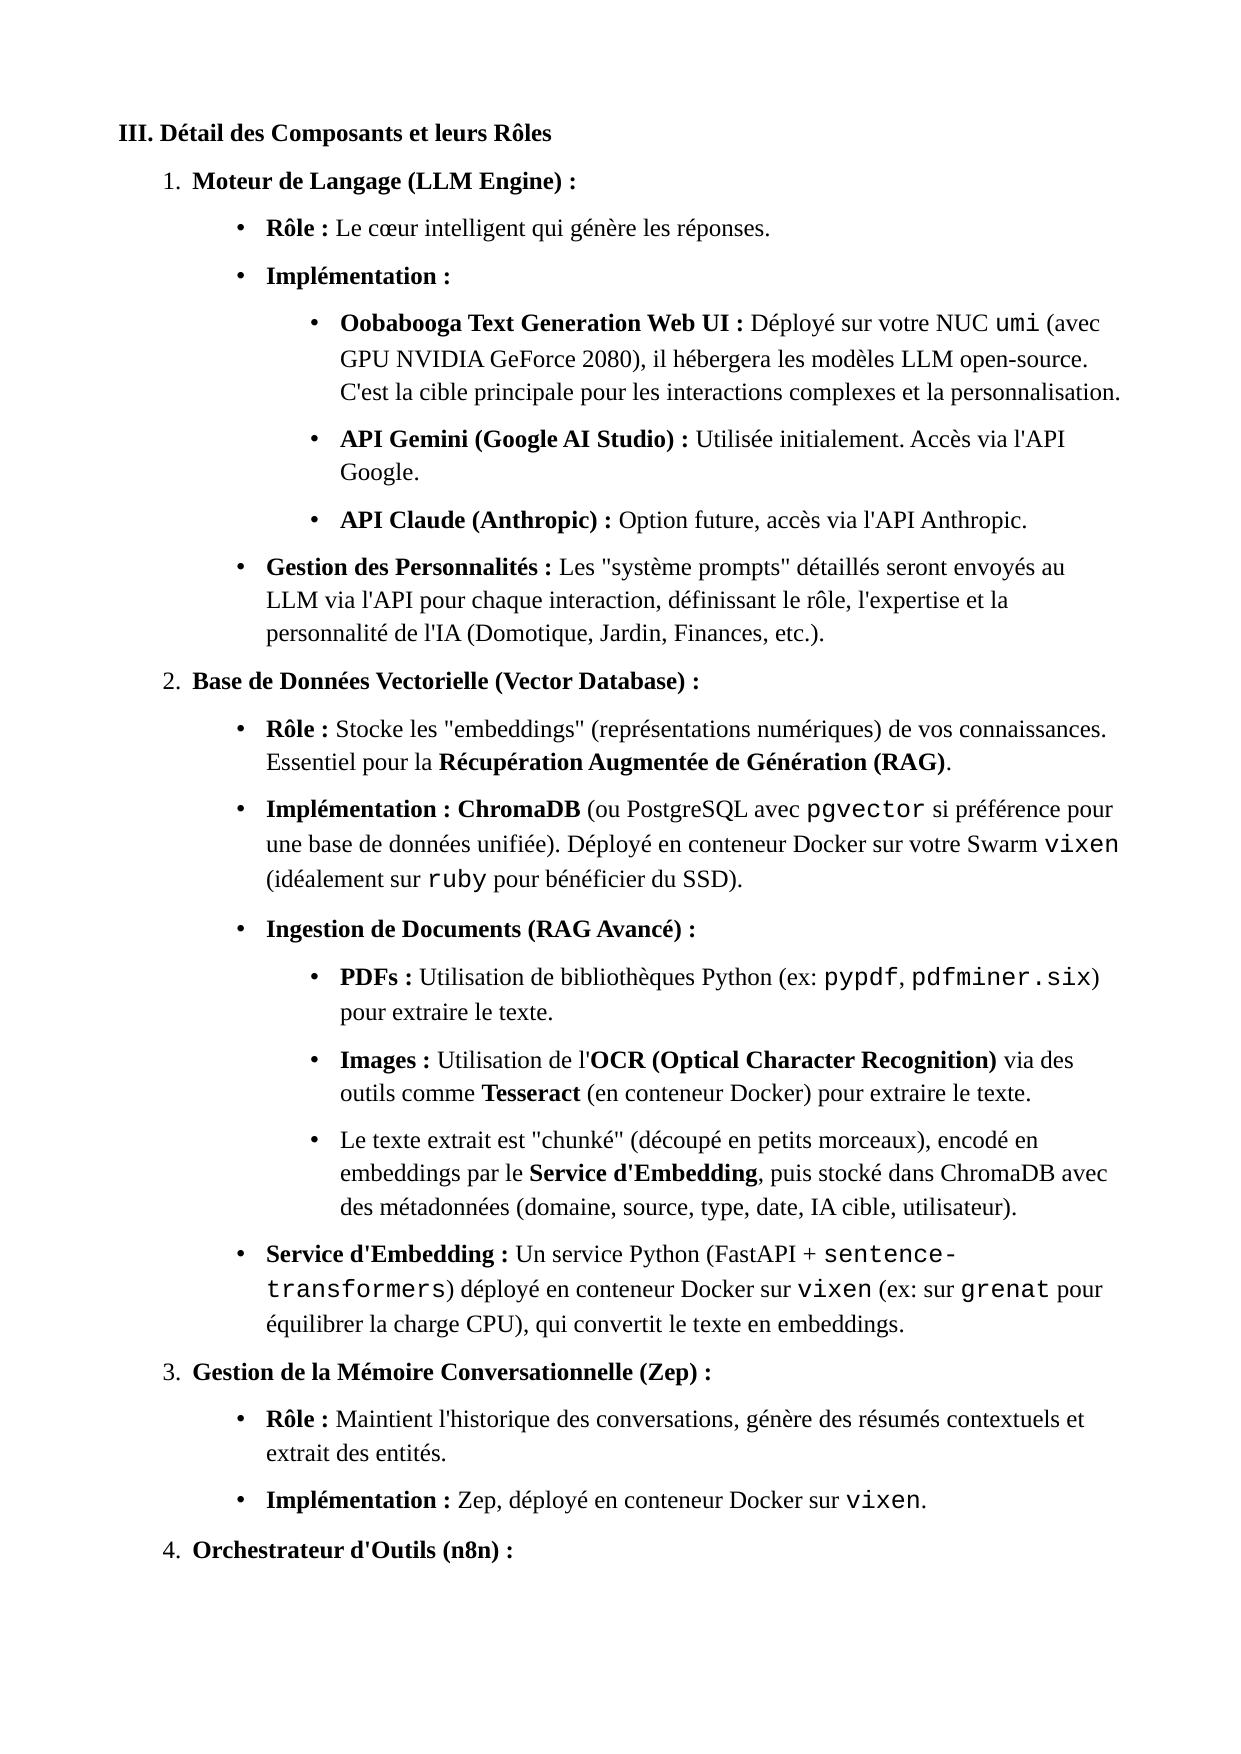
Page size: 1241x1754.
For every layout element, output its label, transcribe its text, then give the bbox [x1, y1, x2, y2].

list Gestion de la Mémoire Conversationnelle (Zep) : [162, 1357, 1122, 1386]
list API Claude (Anthropic) : Option future, accès via l'API Anthropic. [310, 505, 1122, 534]
list Gestion des Personnalités : Les "système prompts" détaillés seront envoyés au LLM via l'API pour chaque interaction, définissant le rôle, l'expertise et la personnalité de l'IA (Domotique, Jardin, Finances, etc.). [236, 552, 1122, 647]
list Ingestion de Documents (RAG Avancé) : [236, 914, 1122, 943]
list Implémentation : Zep, déployé en conteneur Docker sur vixen. [236, 1485, 1122, 1516]
list API Gemini (Google AI Studio) : Utilisée initialement. Accès via l'API Google. [310, 424, 1122, 486]
list Implémentation : ChromaDB (ou PostgreSQL avec pgvector si préférence pour une base de données unifiée). Déployé en conteneur Docker sur votre Swarm vixen (idéalement sur ruby pour bénéficier du SSD). [236, 794, 1122, 895]
list Rôle : Le cœur intelligent qui génère les réponses. [236, 213, 1122, 242]
list Base de Données Vectorielle (Vector Database) : [162, 666, 1122, 695]
list Rôle : Stocke les "embeddings" (représentations numériques) de vos connaissances. Essentiel pour la Récupération Augmentée de Génération (RAG). [236, 714, 1122, 776]
subtitle III. Détail des Composants et leurs Rôles [118, 118, 1122, 147]
list Le texte extrait est "chunké" (découpé en petits morceaux), encodé en embeddings par le Service d'Embedding, puis stocké dans ChromaDB avec des métadonnées (domaine, source, type, date, IA cible, utilisateur). [310, 1126, 1122, 1220]
list Implémentation : [236, 261, 1122, 290]
list PDFs : Utilisation de bibliothèques Python (ex: pypdf, pdfminer.six) pour extraire le texte. [310, 962, 1122, 1026]
list Moteur de Langage (LLM Engine) : [162, 166, 1122, 194]
list Orchestrateur d'Outils (n8n) : [162, 1535, 1122, 1564]
list Oobabooga Text Generation Web UI : Déployé sur votre NUC umi (avec GPU NVIDIA GeForce 2080), il hébergera les modèles LLM open-source. C'est la cible principale pour les interactions complexes et la personnalisation. [310, 308, 1122, 405]
list Service d'Embedding : Un service Python (FastAPI + sentence-transformers) déployé en conteneur Docker sur vixen (ex: sur grenat pour équilibrer la charge CPU), qui convertit le texte en embeddings. [236, 1239, 1122, 1338]
list Rôle : Maintient l'historique des conversations, génère des résumés contextuels et extrait des entités. [236, 1404, 1122, 1466]
list Images : Utilisation de l'OCR (Optical Character Recognition) via des outils comme Tesseract (en conteneur Docker) pour extraire le texte. [310, 1045, 1122, 1107]
